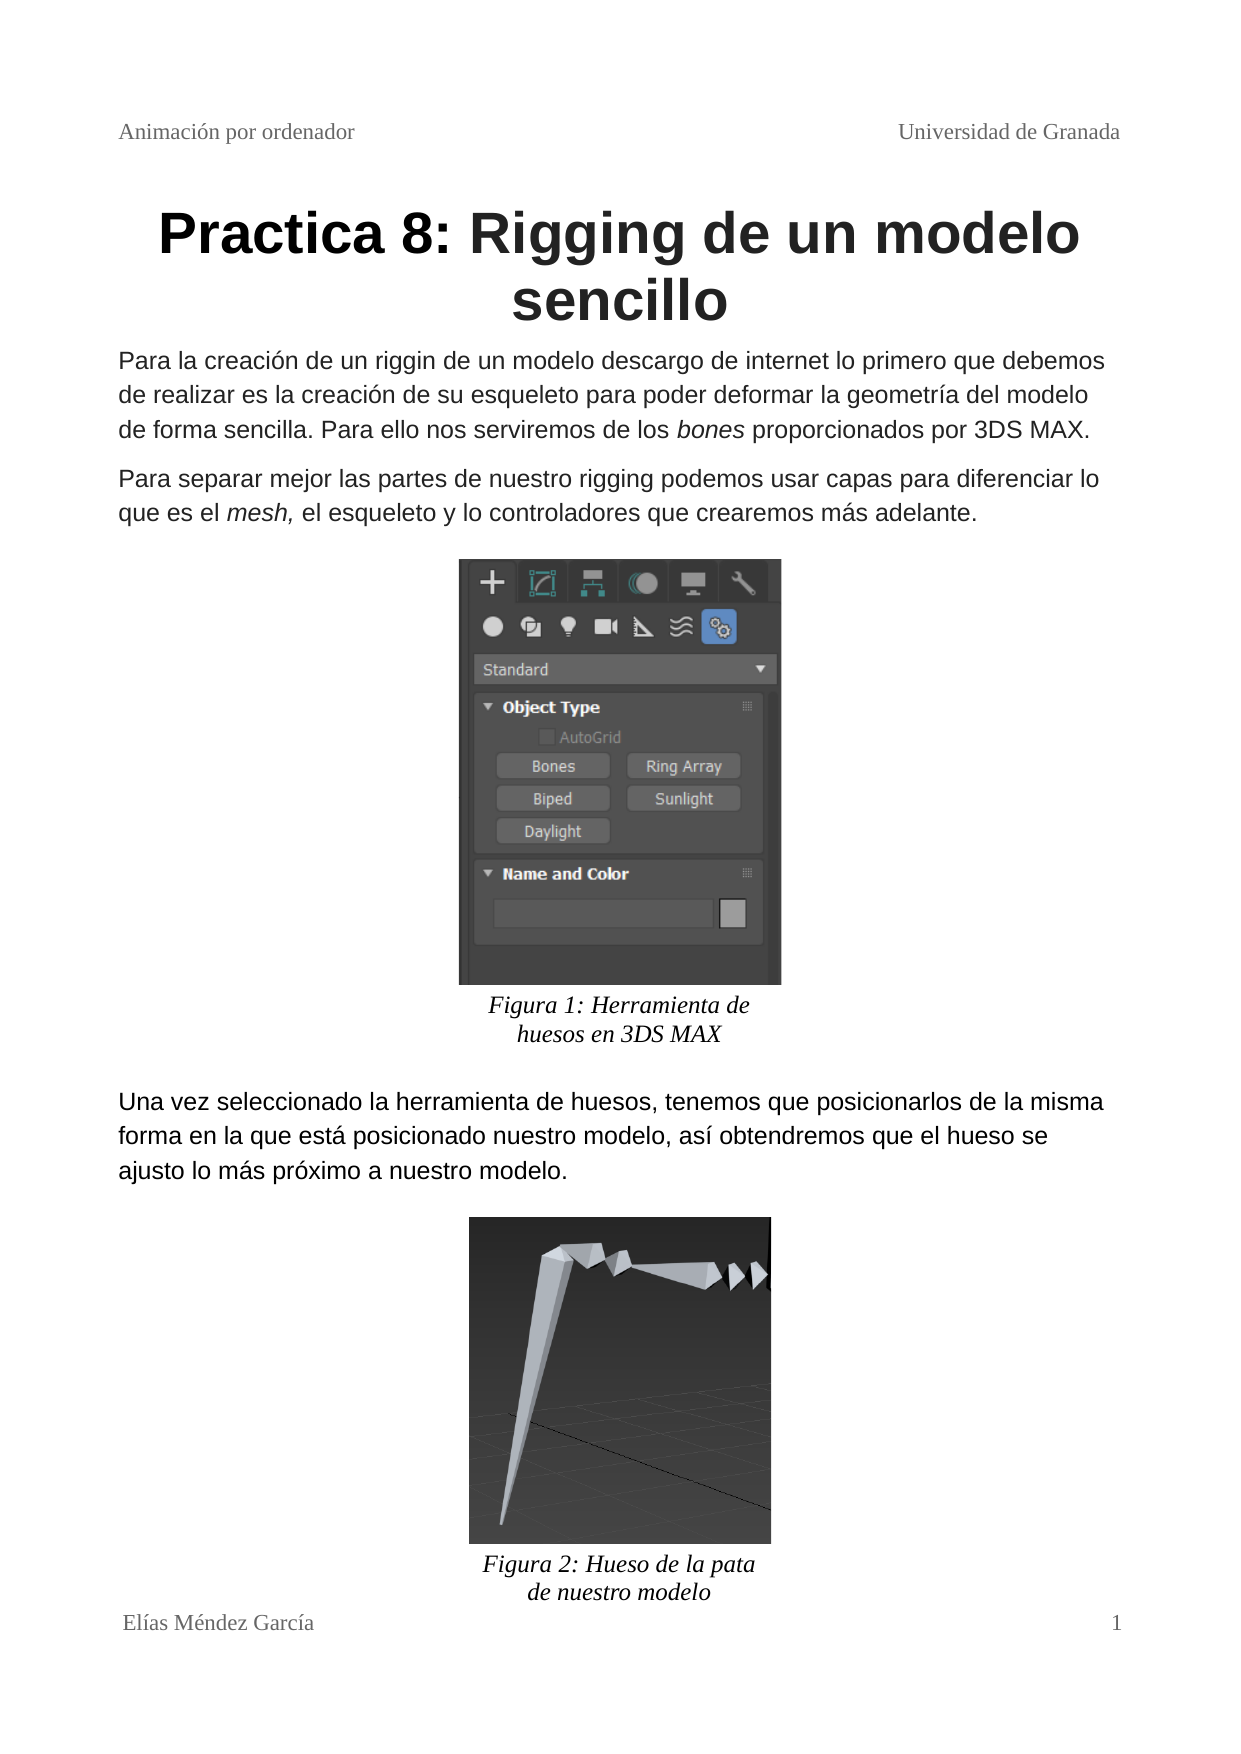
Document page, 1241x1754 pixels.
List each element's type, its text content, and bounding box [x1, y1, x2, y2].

picture [458, 559, 782, 985]
text Figura 1: Herramienta de huesos en 3DS MAX [459, 985, 781, 1048]
text Una vez seleccionado la herramienta de huesos, tenemos que posicionarlos de la misma forma en la que está posicionado nuestro modelo, así obtendremos que el hueso se ajusto lo más próximo a nuestro modelo. [118, 1087, 1122, 1184]
text Para separar mejor las partes de nuestro rigging podemos usar capas para diferenciar lo que es el mesh, el esqueleto y lo controladores que crearemos más adelante. [118, 464, 1122, 527]
text Figura 2: Hueso de la pata de nuestro modelo [469, 1544, 771, 1606]
picture [469, 1217, 772, 1544]
text Para la creación de un riggin de un modelo descargo de internet lo primero que debemos de realizar es la creación de su esqueleto para poder deformar la geometría del modelo de forma sencilla. Para ello nos serviremos de los bones proporcionados por 3DS MAX. [118, 346, 1122, 443]
title Practica 8: Rigging de un modelo sencillo [118, 199, 1122, 333]
